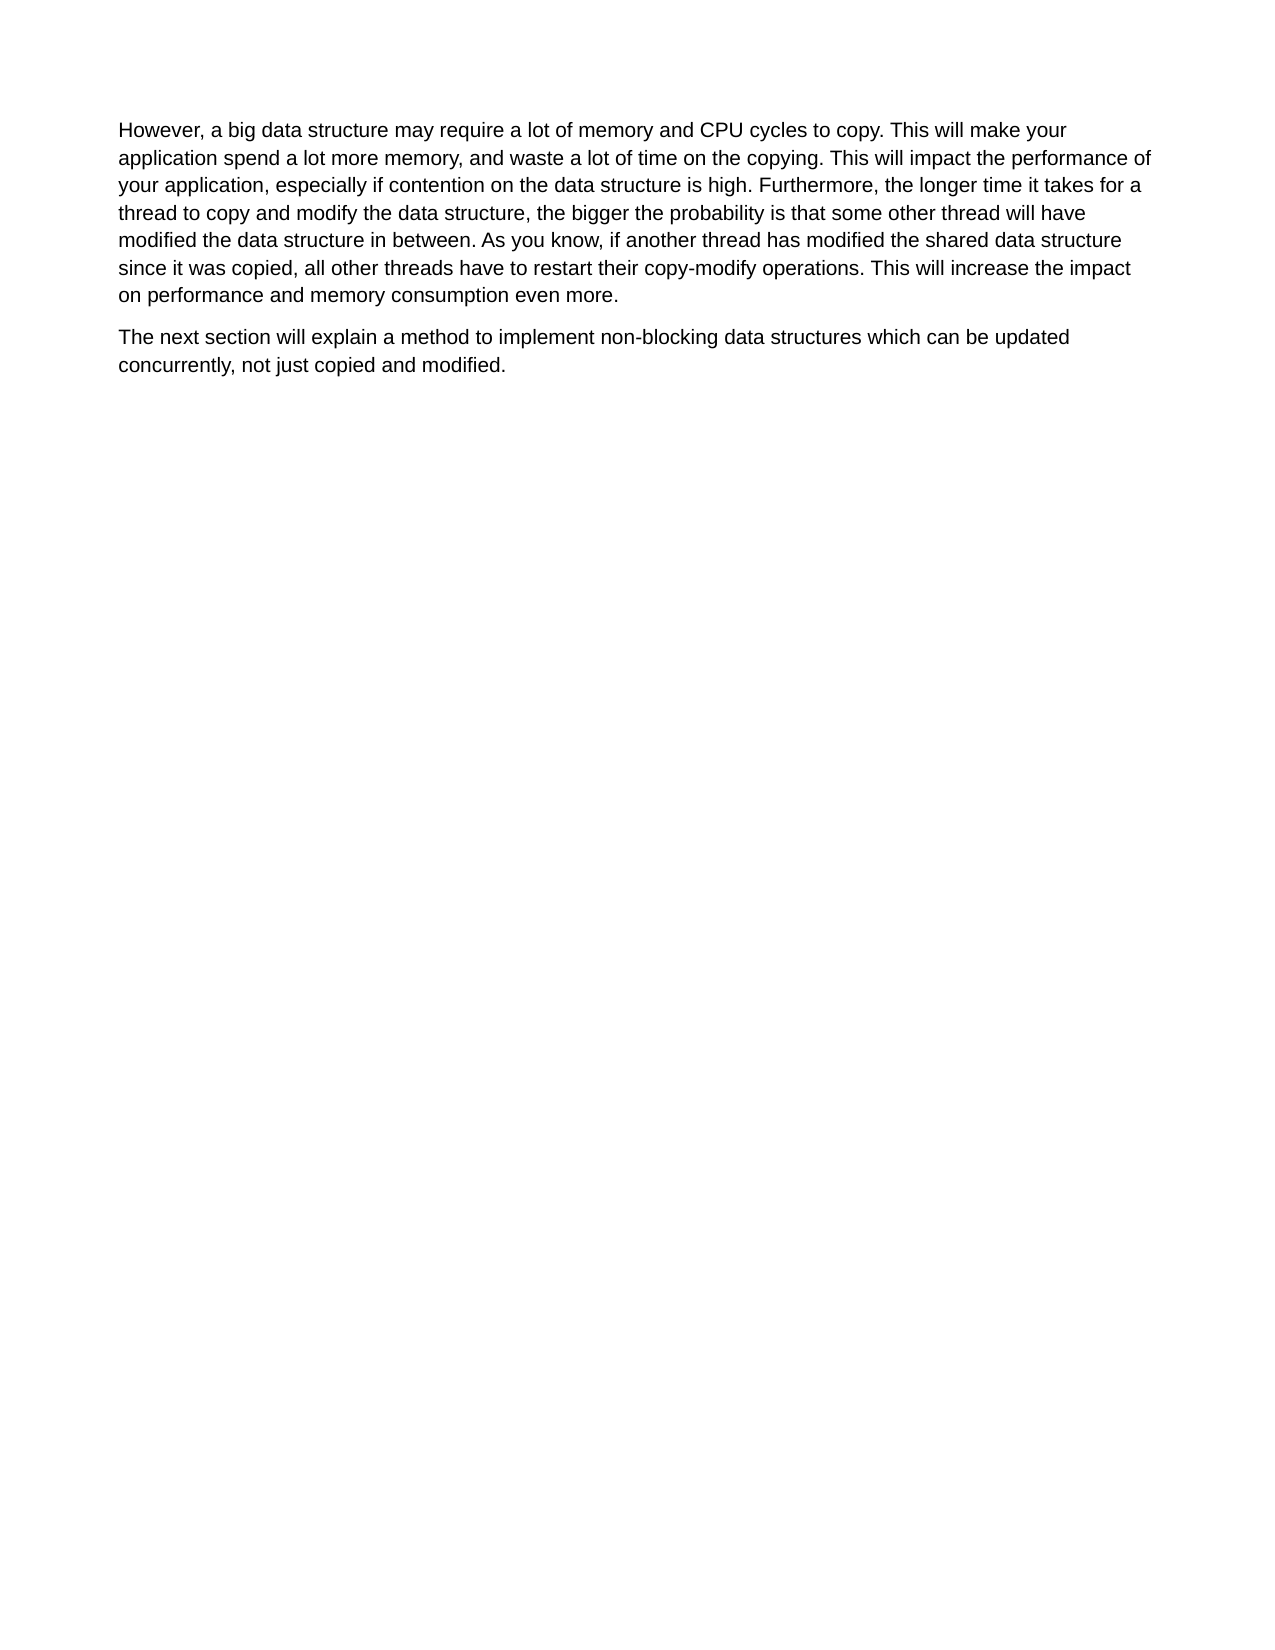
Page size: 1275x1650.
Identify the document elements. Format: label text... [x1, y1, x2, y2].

text The next section will explain a method to implement non-blocking data structures which can be updated concurrently, not just copied and modified. [118, 325, 1157, 377]
text However, a big data structure may require a lot of memory and CPU cycles to copy. This will make your application spend a lot more memory, and waste a lot of time on the copying. This will impact the performance of your application, especially if contention on the data structure is high. Furthermore, the longer time it takes for a thread to copy and modify the data structure, the bigger the probability is that some other thread will have modified the data structure in between. As you know, if another thread has modified the shared data structure since it was copied, all other threads have to restart their copy-modify operations. This will increase the impact on performance and memory consumption even more. [118, 118, 1157, 307]
